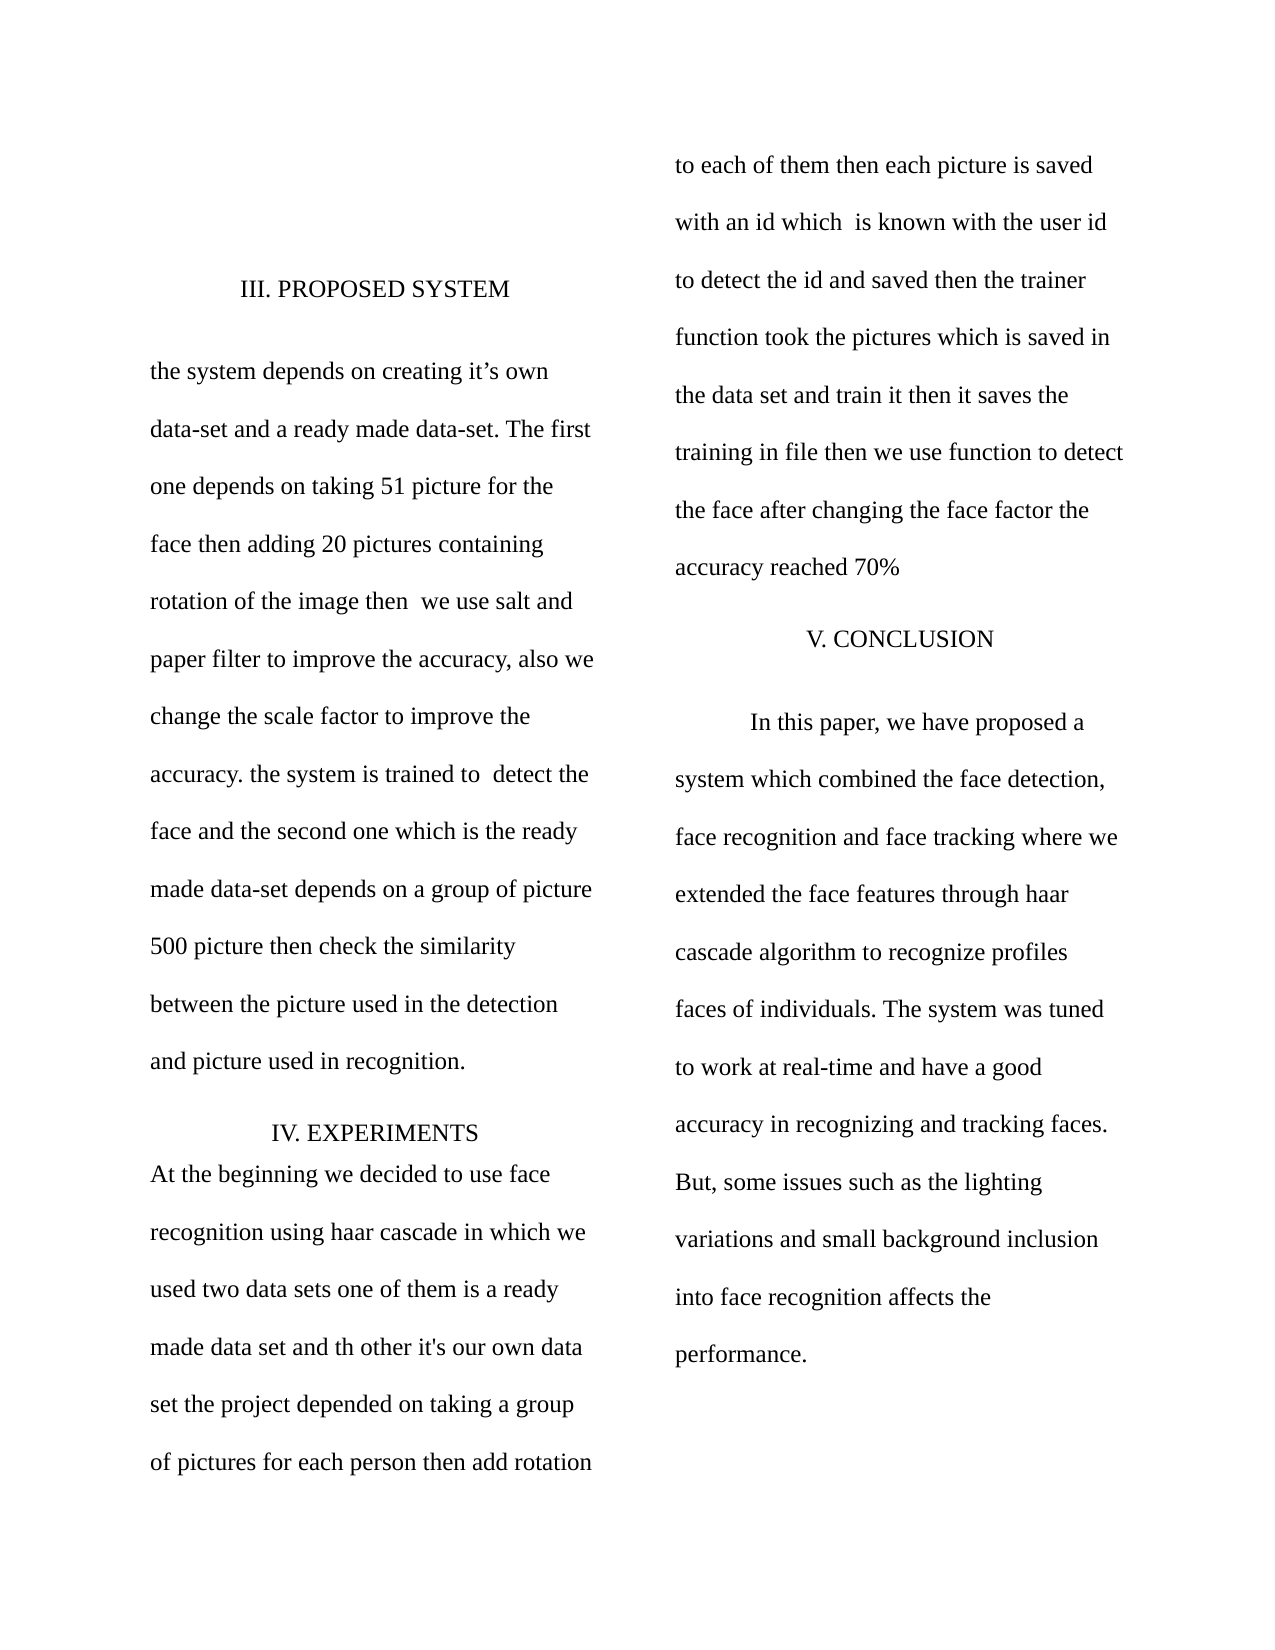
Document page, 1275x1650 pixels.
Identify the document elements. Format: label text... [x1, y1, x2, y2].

text V. CONCLUSION [675, 624, 1125, 653]
text to each of them then each picture is saved with an id which is known with the user id to detect the id and saved then the trainer function took the pictures which is saved in the data set and train it then it saves the training in file then we use function to detect the face after changing the face factor the accuracy reached 70% [675, 150, 1125, 581]
text IV. EXPERIMENTS [150, 1118, 600, 1147]
text In this paper, we have proposed a system which combined the face detection, face recognition and face tracking where we extended the face features through haar cascade algorithm to recognize profiles faces of individuals. The system was tuned to work at real-time and have a good accuracy in recognizing and tracking faces. But, some issues such as the lighting variations and small background inclusion into face recognition affects the performance. [675, 707, 1125, 1368]
text the system depends on creating it’s own data-set and a ready made data-set. The first one depends on taking 51 picture for the face then adding 20 pictures containing rotation of the image then we use salt and paper filter to improve the accuracy, also we change the scale factor to improve the accuracy. the system is trained to detect the face and the second one which is the ready made data-set depends on a group of picture 500 picture then check the similarity between the picture used in the detection and picture used in recognition. [150, 356, 600, 1075]
text III. PROPOSED SYSTEM [150, 274, 600, 302]
text At the beginning we decided to use face recognition using haar cascade in which we used two data sets one of them is a ready made data set and th other it's our own data set the project depended on taking a group of pictures for each person then add rotation [150, 1159, 600, 1476]
